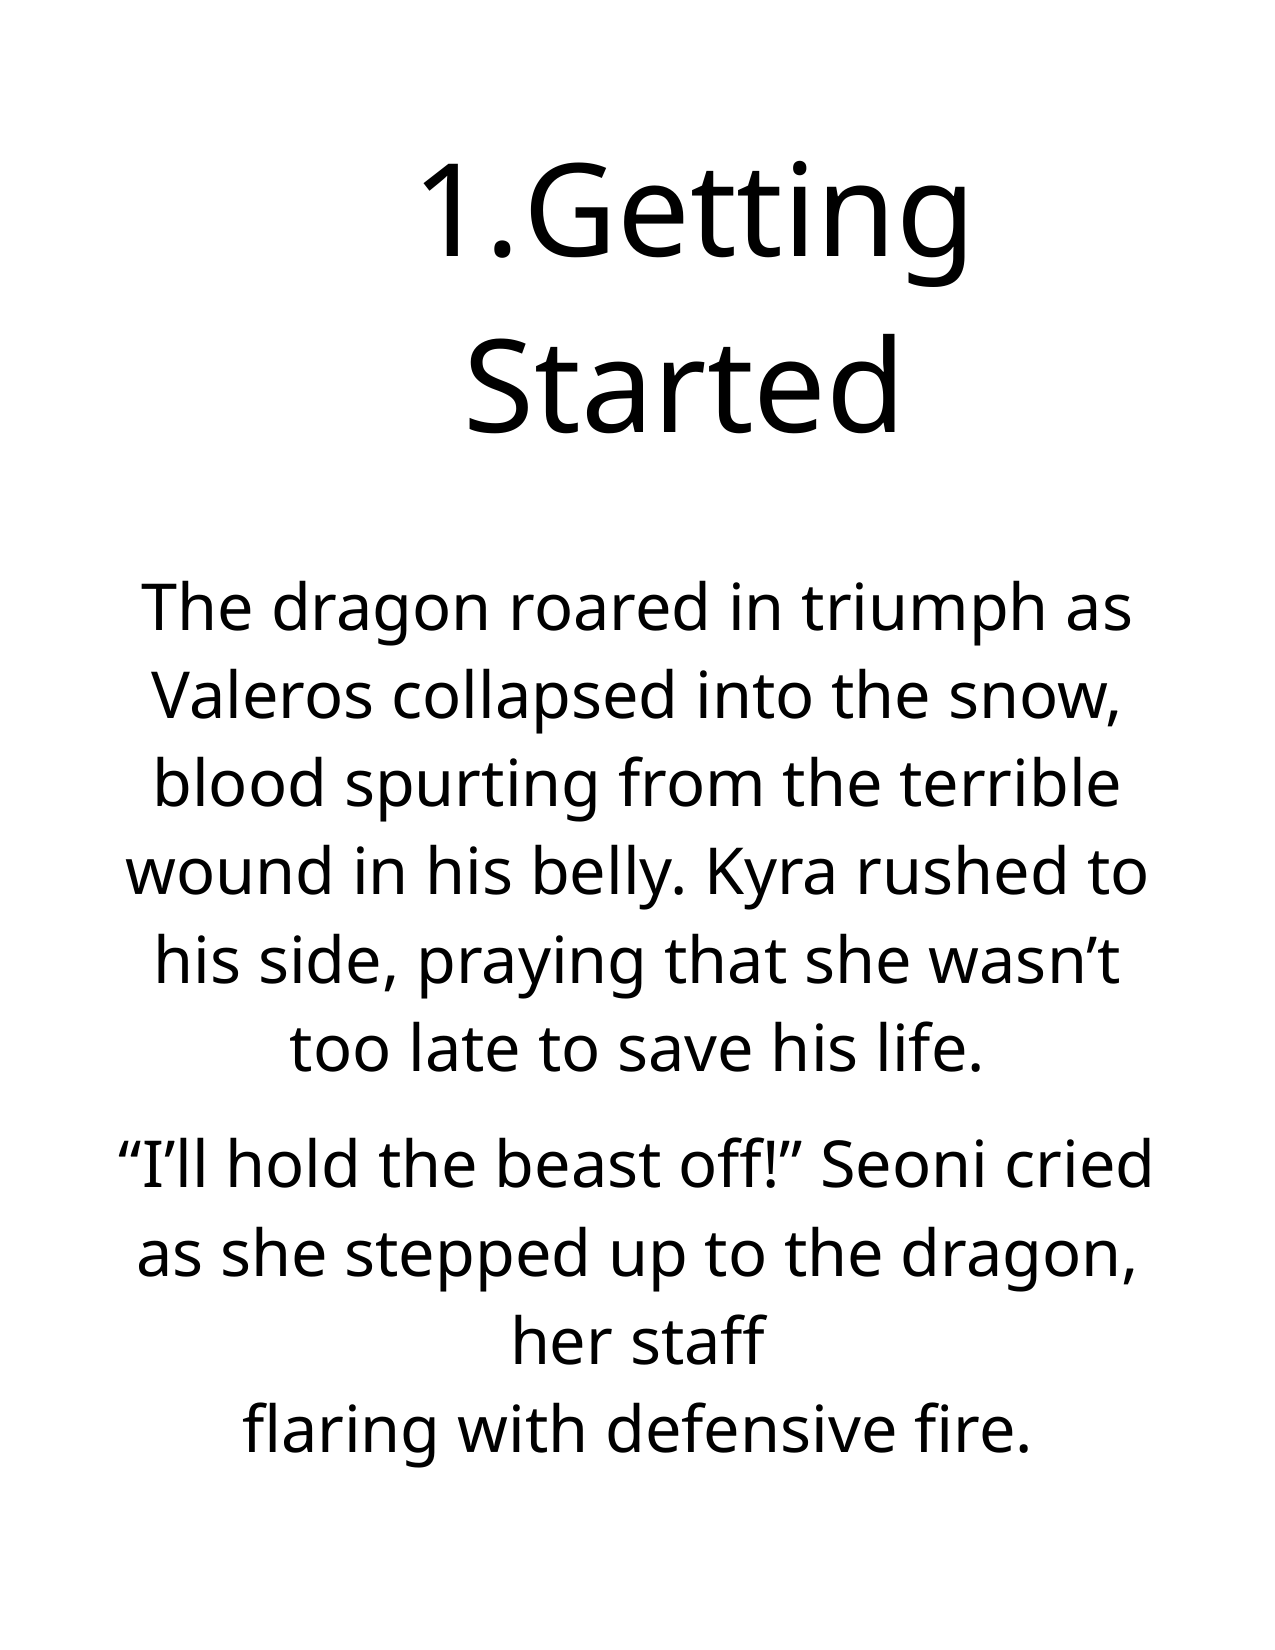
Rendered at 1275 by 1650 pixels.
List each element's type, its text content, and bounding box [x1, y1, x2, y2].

list Getting Started [231, 118, 1157, 470]
text The dragon roared in triumph as Valeros collapsed into the snow, blood spurting from the terrible wound in his belly. Kyra rushed to his side, praying that she wasn’t too late to save his life. [118, 561, 1157, 1090]
text “I’ll hold the beast off!” Seoni cried as she stepped up to the dragon, her staff flaring with defensive fire. [118, 1118, 1157, 1471]
